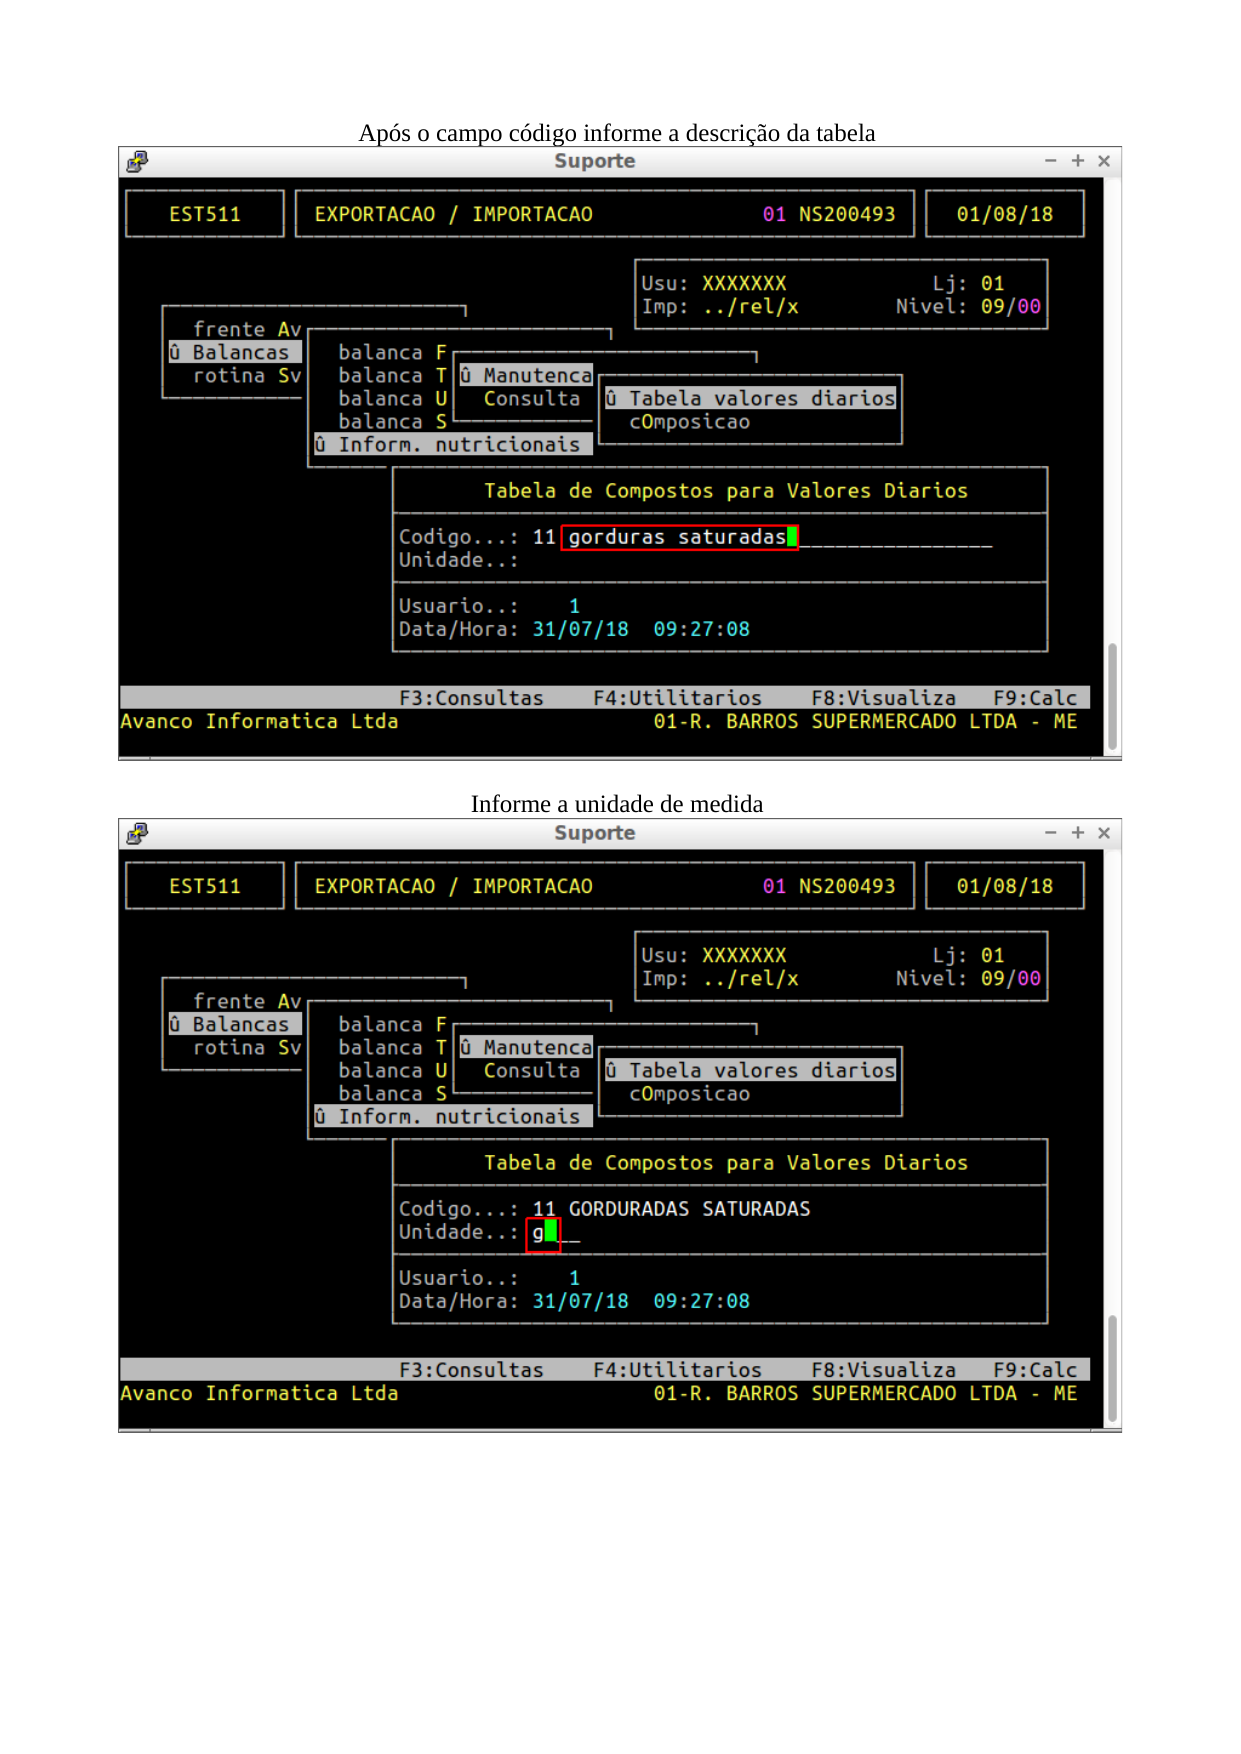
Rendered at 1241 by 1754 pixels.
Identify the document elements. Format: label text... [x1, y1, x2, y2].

picture [118, 818, 1123, 1433]
picture [118, 146, 1123, 761]
text Informe a unidade de medida [118, 789, 1122, 818]
text Após o campo código informe a descrição da tabela [118, 118, 1122, 146]
